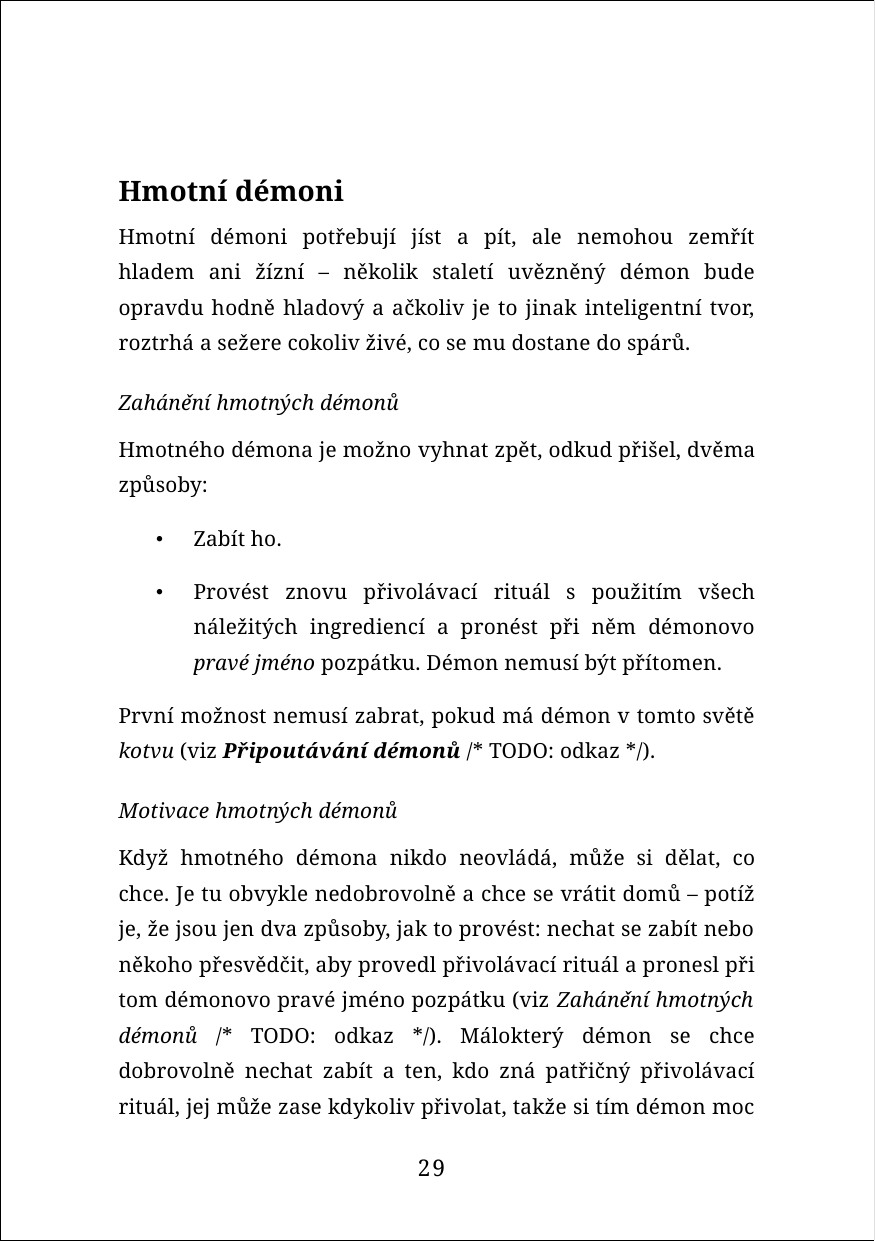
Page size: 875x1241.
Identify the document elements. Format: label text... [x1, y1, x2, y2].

list Zabít ho. [156, 524, 756, 552]
text Zahánění hmotných démonů [118, 388, 756, 416]
text Motivace hmotných démonů [118, 796, 756, 824]
subtitle Hmotní démoni [118, 172, 756, 210]
list Provést znovu přivolávací rituál s použitím všech náležitých ingrediencí a pronést při něm démonovo pravé jméno pozpátku. Démon nemusí být přítomen. [156, 577, 756, 676]
text Když hmotného démona nikdo neovládá, může si dělat, co chce. Je tu obvykle nedobrovolně a chce se vrátit domů – potíž je, že jsou jen dva způsoby, jak to provést: nechat se zabít nebo někoho přesvědčit, aby provedl přivolávací rituál a pronesl při tom démonovo pravé jméno pozpátku (viz Zahánění hmotných démonů /* TODO: odkaz */). Málokterý démon se chce dobrovolně nechat zabít a ten, kdo zná patřičný přivolávací rituál, jej může zase kdykoliv přivolat, takže si tím démon moc [118, 843, 756, 1120]
text Hmotní démoni potřebují jíst a pít, ale nemohou zemřít hladem ani žízní – několik staletí uvězněný démon bude opravdu hodně hladový a ačkoliv je to jinak inteligentní tvor, roztrhá a sežere cokoliv živé, co se mu dostane do spárů. [118, 222, 756, 357]
text Hmotného démona je možno vyhnat zpět, odkud přišel, dvěma způsoby: [118, 435, 756, 499]
text První možnost nemusí zabrat, pokud má démon v tomto světě kotvu (viz Připoutávání démonů /* TODO: odkaz */). [118, 701, 756, 765]
